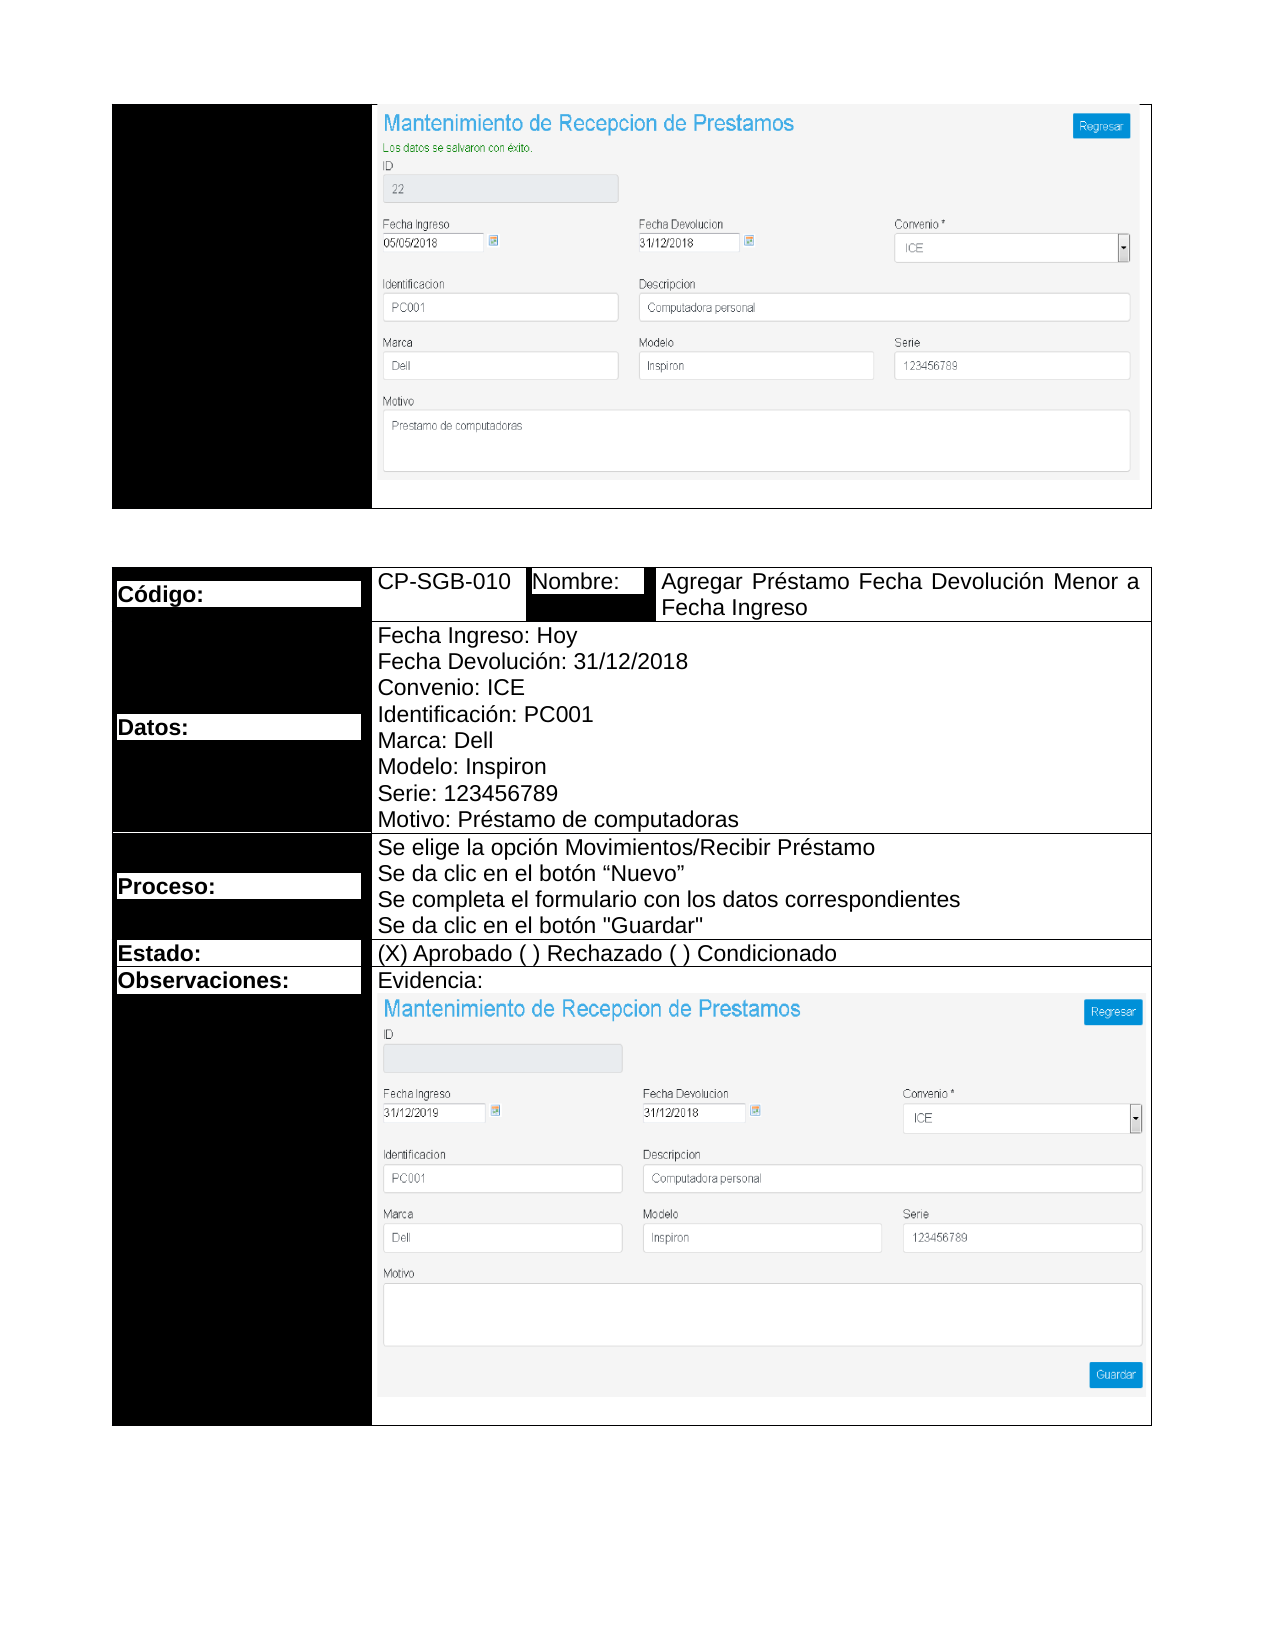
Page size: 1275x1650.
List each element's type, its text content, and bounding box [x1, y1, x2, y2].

table_cell Fecha Ingreso: Hoy Fecha Devolución: 31/12/2018 Convenio: ICE Identificación: PC001 Marca: Dell Modelo: Inspiron Serie: 123456789 Motivo: Préstamo de computadoras [372, 622, 1151, 832]
table_cell Evidencia: [372, 967, 1151, 1425]
table_cell Proceso: [113, 834, 371, 939]
table_cell [372, 105, 1151, 508]
table_cell [113, 105, 371, 508]
table_header Nombre: [527, 568, 655, 621]
table_header CP-SGB-010 [372, 568, 526, 621]
table_cell Observaciones: [113, 967, 371, 1425]
table_cell Datos: [113, 622, 371, 832]
table_header Código: [113, 568, 371, 621]
table_header Agregar Préstamo Fecha Devolución Menor a Fecha Ingreso [656, 568, 1151, 621]
table_cell (X) Aprobado ( ) Rechazado ( ) Condicionado [372, 940, 1151, 966]
table_cell Se elige la opción Movimientos/Recibir Préstamo Se da clic en el botón “Nuevo” Se completa el formulario con los datos correspondientes Se da clic en el botón "Guardar" [372, 834, 1151, 939]
table_cell Estado: [361, 940, 371, 966]
